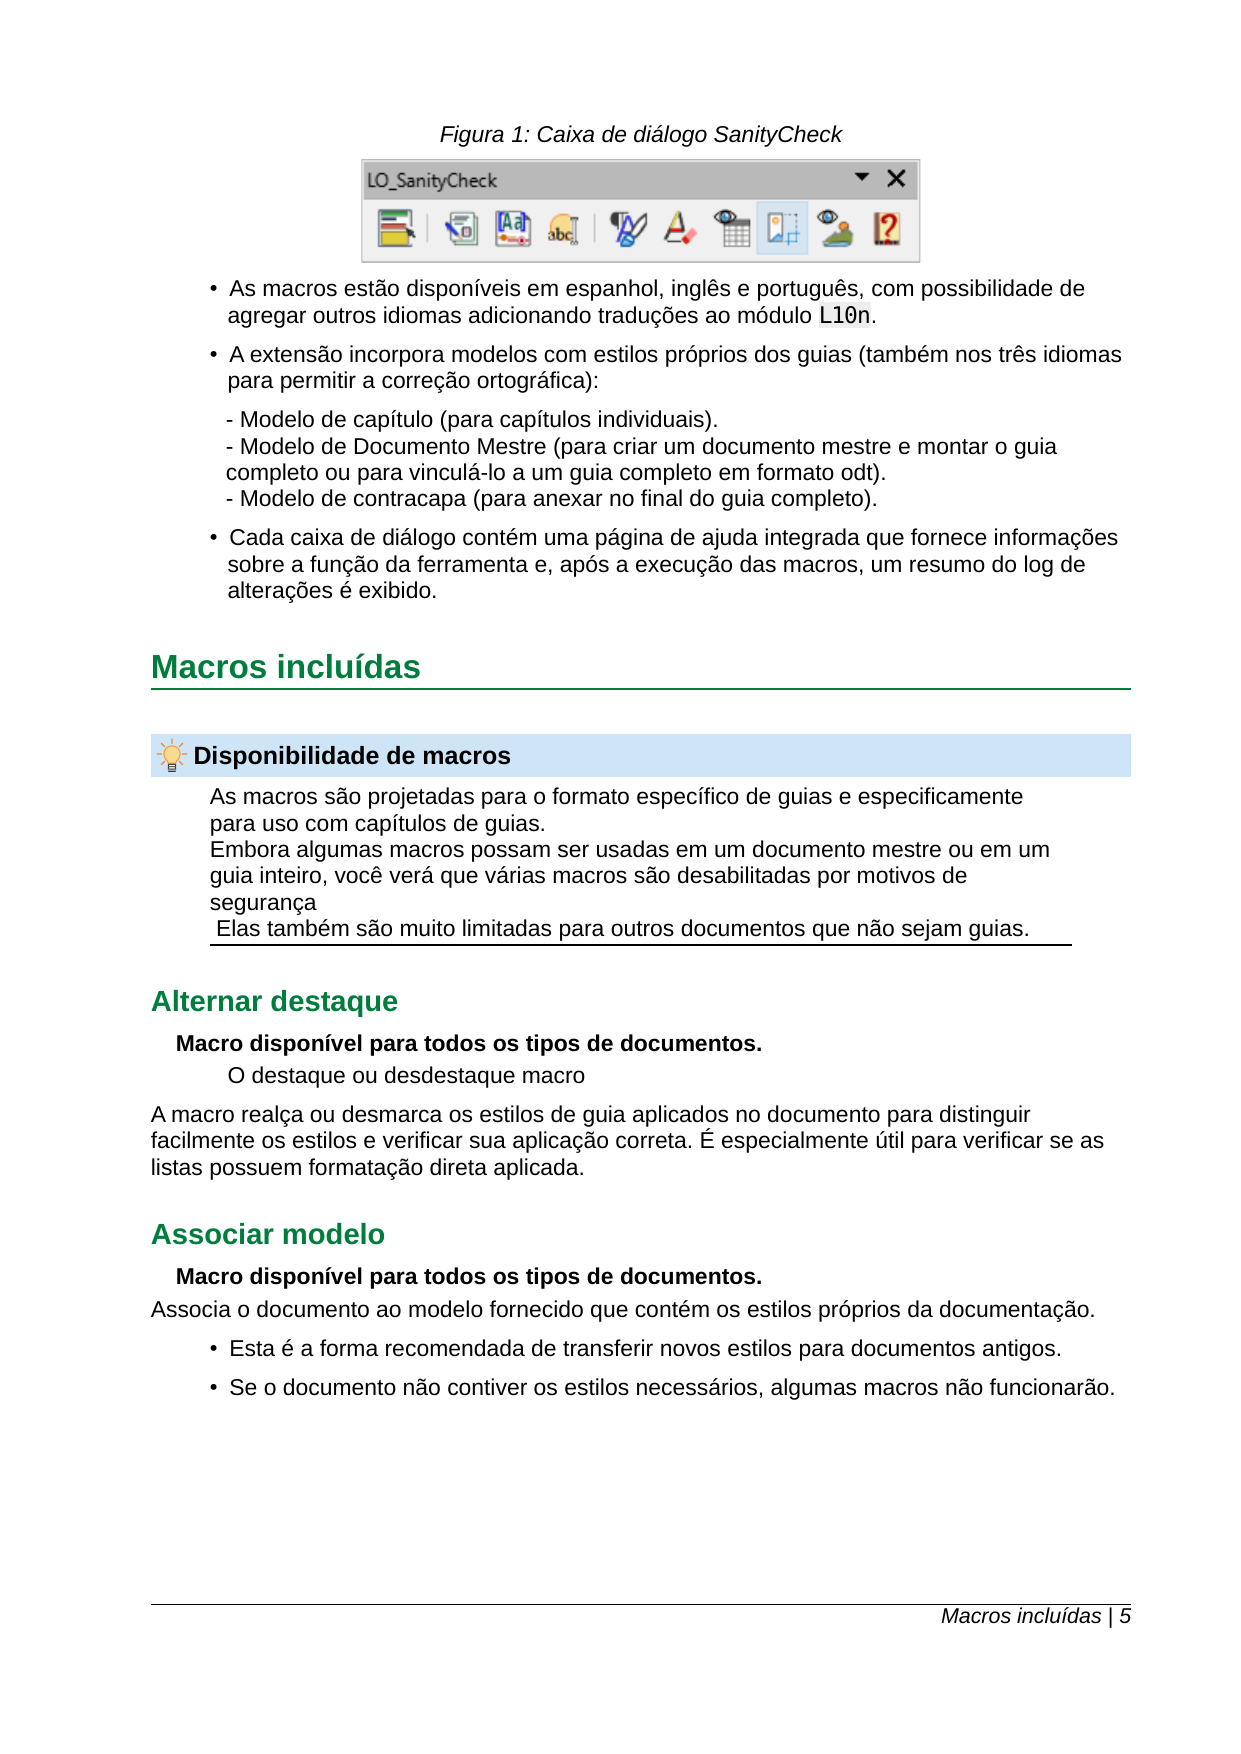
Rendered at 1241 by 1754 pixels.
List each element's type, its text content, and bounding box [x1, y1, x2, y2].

subtitle Macros incluídas [151, 647, 1131, 688]
subtitle Alternar destaque [151, 984, 1131, 1017]
subtitle Associar modelo [151, 1217, 1131, 1251]
subtitle Disponibilidade de macros [151, 734, 1131, 777]
picture [361, 159, 921, 263]
text A macro realça ou desmarca os estilos de guia aplicados no documento para distinguir facilmente os estilos e verificar sua aplicação correta. É especialmente útil para verificar se as listas possuem formatação direta aplicada. [151, 1101, 1131, 1180]
list - Modelo de capítulo (para capítulos individuais). [226, 406, 1131, 433]
text Macro disponível para todos os tipos de documentos. [176, 1029, 1131, 1056]
text O destaque ou desdestaque macro [227, 1062, 1131, 1088]
list Se o documento não contiver os estilos necessários, algumas macros não funcionarão. [209, 1374, 1131, 1400]
text Macro disponível para todos os tipos de documentos. [176, 1263, 1131, 1290]
list - Modelo de contracapa (para anexar no final do guia completo). [226, 485, 1131, 512]
list Esta é a forma recomendada de transferir novos estilos para documentos antigos. [209, 1335, 1131, 1361]
list As macros estão disponíveis em espanhol, inglês e português, com possibilidade de agregar outros idiomas adicionando traduções ao módulo L10n. [209, 275, 1131, 328]
list A extensão incorpora modelos com estilos próprios dos guias (também nos três idiomas para permitir a correção ortográfica): [209, 341, 1131, 394]
list - Modelo de Documento Mestre (para criar um documento mestre e montar o guia completo ou para vinculá-lo a um guia completo em formato odt). [226, 433, 1131, 485]
text Associa o documento ao modelo fornecido que contém os estilos próprios da documentação. [151, 1296, 1131, 1322]
text As macros são projetadas para o formato específico de guias e especificamente para uso com capítulos de guias. Embora algumas macros possam ser usadas em um documento mestre ou em um guia inteiro, você verá que várias macros são desabilitadas por motivos de segurança Elas também são muito limitadas para outros documentos que não sejam guias. [209, 783, 1072, 946]
text Figura 1: Caixa de diálogo SanityCheck [361, 121, 921, 147]
list Cada caixa de diálogo contém uma página de ajuda integrada que fornece informações sobre a função da ferramenta e, após a execução das macros, um resumo do log de alterações é exibido. [209, 524, 1131, 603]
